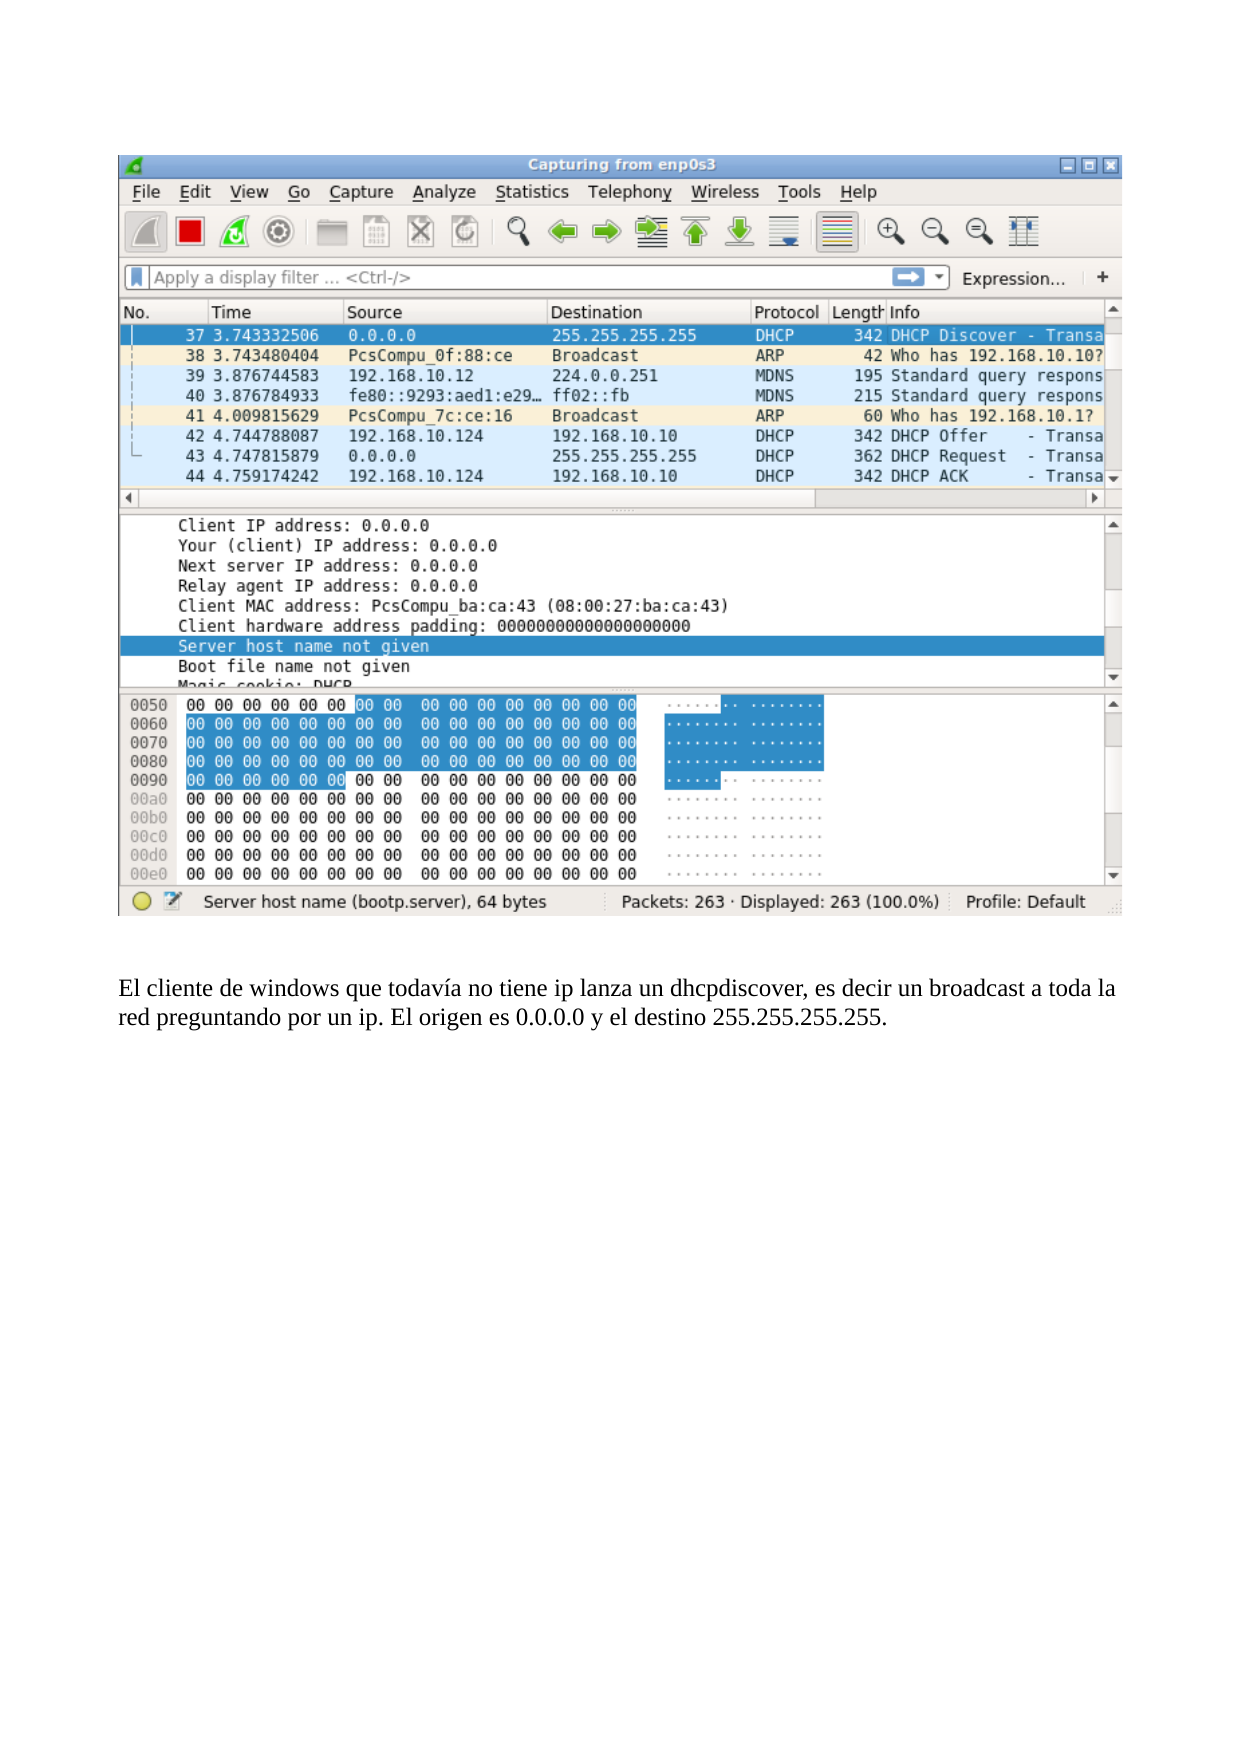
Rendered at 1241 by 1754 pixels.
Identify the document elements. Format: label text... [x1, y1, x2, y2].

text El cliente de windows que todavía no tiene ip lanza un dhcpdiscover, es decir un broadcast a toda la red preguntando por un ip. El origen es 0.0.0.0 y el destino 255.255.255.255. [118, 973, 1122, 1031]
picture [118, 155, 1123, 916]
